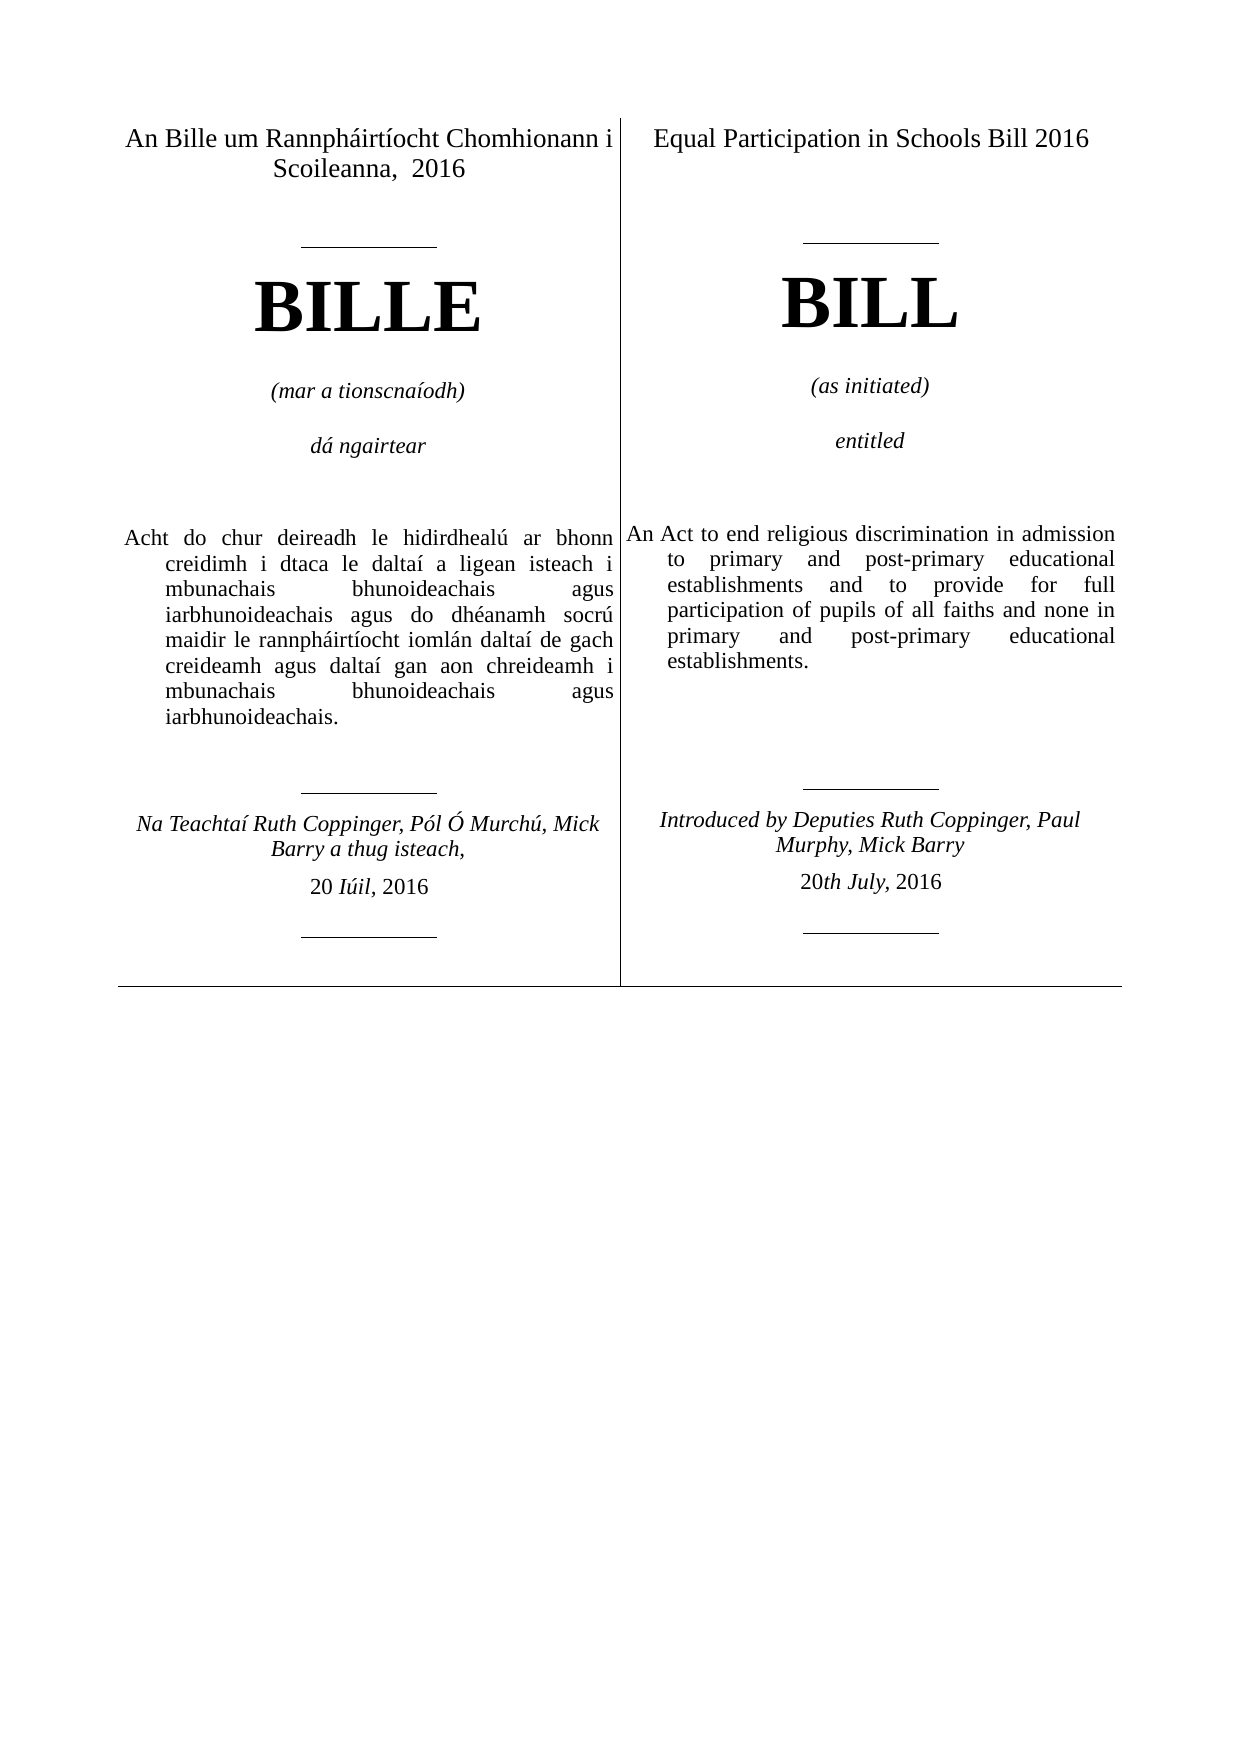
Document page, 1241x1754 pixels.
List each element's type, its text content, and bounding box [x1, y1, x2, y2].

table_header An Bille um Rannpháirtíocht Chomhionann i Scoileanna, 2016 BILLE (mar a tionscnaíodh) dá ngairtear Acht do chur deireadh le hidirdhealú ar bhonn creidimh i dtaca le daltaí a ligean isteach i mbunachais bhunoideachais agus iarbhunoideachais agus do dhéanamh socrú maidir le rannpháirtíocht iomlán daltaí de gach creideamh agus daltaí gan aon chreideamh i mbunachais bhunoideachais agus iarbhunoideachais. Na Teachtaí Ruth Coppinger, Pól Ó Murchú, Mick Barry a thug isteach, 20 Iúil, 2016 [118, 118, 620, 986]
table_header Equal Participation in Schools Bill 2016 BILL (as initiated) entitled An Act to end religious discrimination in admission to primary and post-primary educational establishments and to provide for full participation of pupils of all faiths and none in primary and post-primary educational establishments. Introduced by Deputies Ruth Coppinger, Paul Murphy, Mick Barry 20th July, 2016 [621, 118, 1122, 986]
